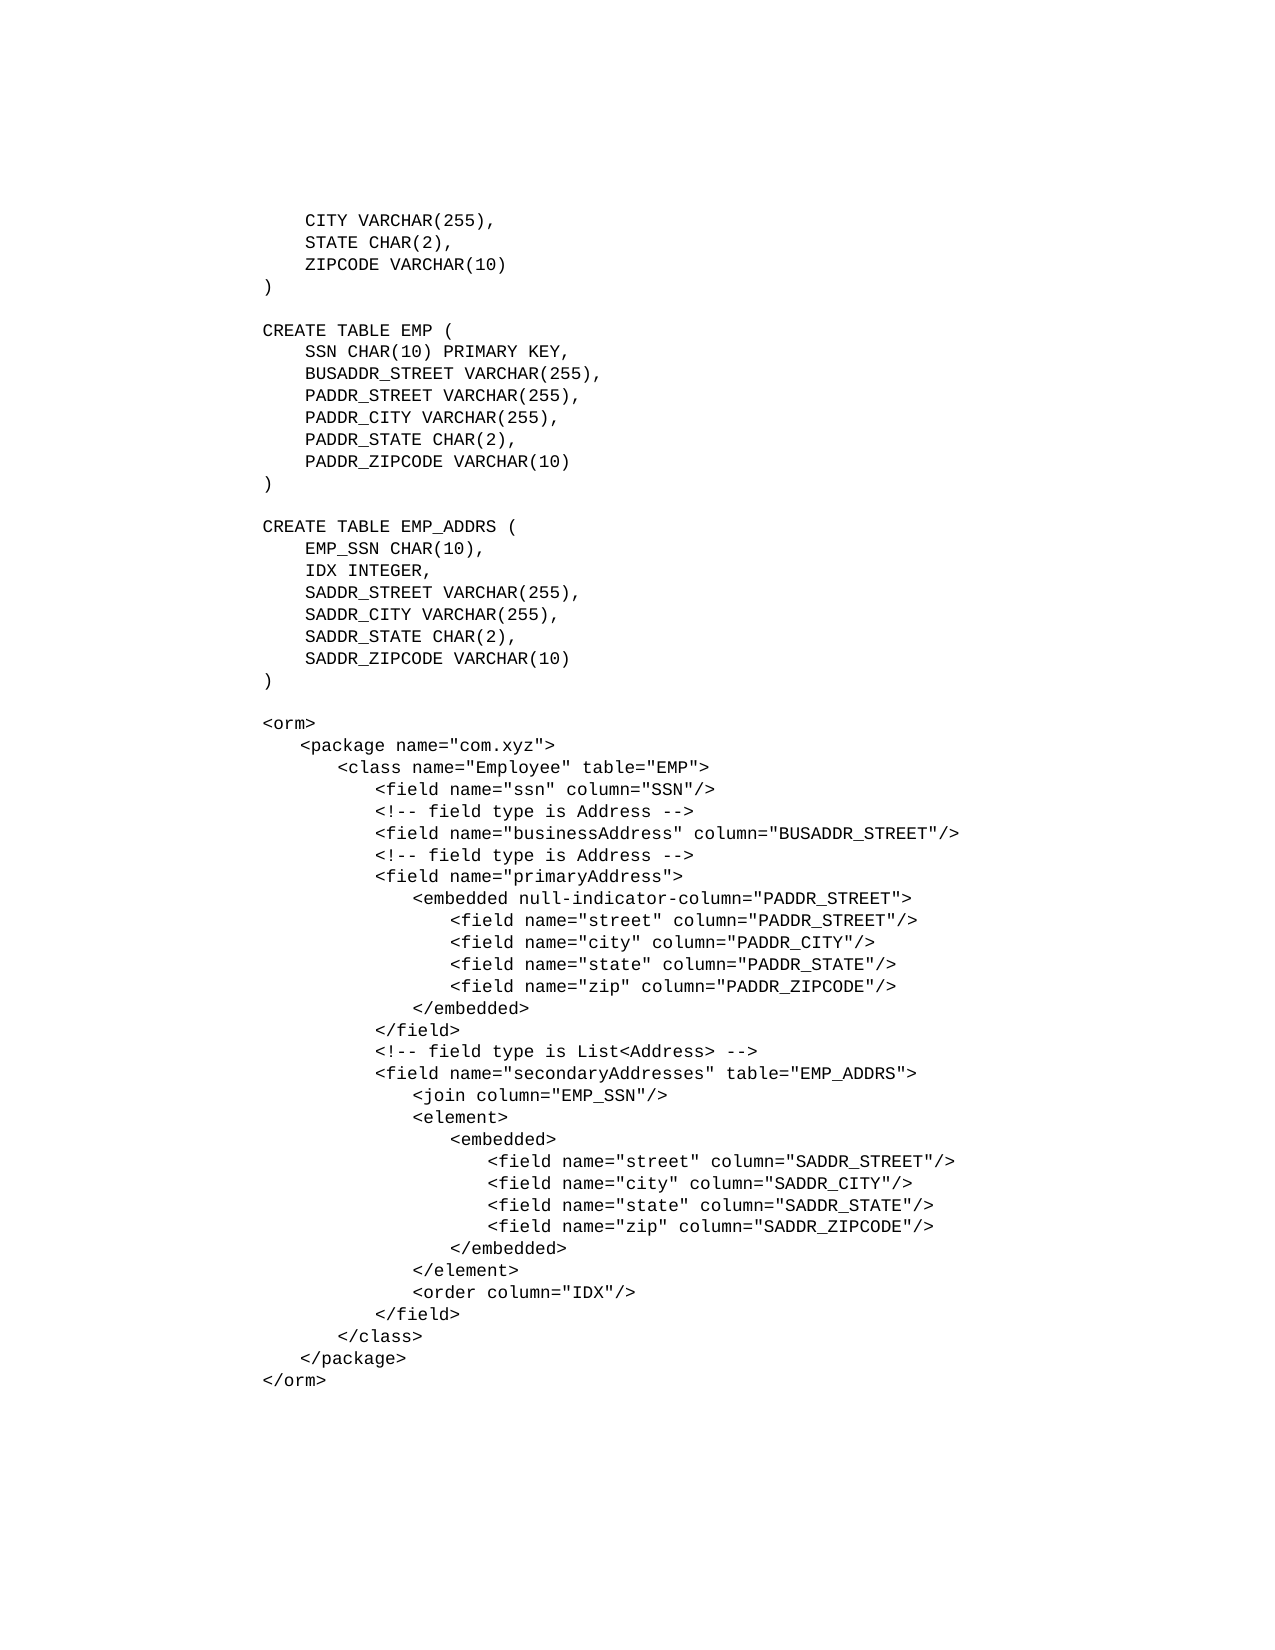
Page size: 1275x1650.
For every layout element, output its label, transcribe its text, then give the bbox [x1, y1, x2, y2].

text </embedded> [262, 1238, 1125, 1260]
text EMP_SSN CHAR(10), [262, 538, 1125, 560]
text <field name="secondaryAddresses" table="EMP_ADDRS"> [262, 1063, 1125, 1085]
text <element> [262, 1107, 1125, 1129]
text <package name="com.xyz"> [262, 735, 1125, 757]
text <field name="zip" column="SADDR_ZIPCODE"/> [262, 1216, 1125, 1238]
text </field> [262, 1304, 1125, 1326]
text PADDR_STREET VARCHAR(255), [262, 385, 1125, 407]
text SSN CHAR(10) PRIMARY KEY, [262, 341, 1125, 363]
text <embedded> [262, 1129, 1125, 1151]
text PADDR_STATE CHAR(2), [262, 429, 1125, 451]
text BUSADDR_STREET VARCHAR(255), [262, 363, 1125, 385]
text SADDR_STREET VARCHAR(255), [262, 582, 1125, 604]
text <field name="zip" column="PADDR_ZIPCODE"/> [262, 976, 1125, 997]
text PADDR_ZIPCODE VARCHAR(10) [262, 451, 1125, 472]
text <field name="state" column="SADDR_STATE"/> [262, 1194, 1125, 1216]
text <field name="street" column="SADDR_STREET"/> [262, 1151, 1125, 1172]
text ZIPCODE VARCHAR(10) [262, 254, 1125, 276]
text SADDR_CITY VARCHAR(255), [262, 604, 1125, 626]
text </orm> [262, 1369, 1125, 1391]
text <embedded null-indicator-column="PADDR_STREET"> [262, 888, 1125, 910]
text </element> [262, 1260, 1125, 1282]
text IDX INTEGER, [262, 560, 1125, 582]
text CREATE TABLE EMP_ADDRS ( [262, 516, 1125, 538]
text </embedded> [262, 997, 1125, 1019]
text <!-- field type is List<Address> --> [262, 1041, 1125, 1063]
text ) [262, 669, 1125, 691]
text <field name="primaryAddress"> [262, 866, 1125, 888]
text <orm> [262, 713, 1125, 735]
text SADDR_ZIPCODE VARCHAR(10) [262, 647, 1125, 669]
text ) [262, 276, 1125, 297]
text <join column="EMP_SSN"/> [262, 1085, 1125, 1107]
text </class> [262, 1326, 1125, 1347]
text PADDR_CITY VARCHAR(255), [262, 407, 1125, 429]
text <order column="IDX"/> [262, 1282, 1125, 1304]
text <field name="street" column="PADDR_STREET"/> [262, 910, 1125, 932]
text <field name="city" column="SADDR_CITY"/> [262, 1172, 1125, 1194]
text ) [262, 472, 1125, 494]
text SADDR_STATE CHAR(2), [262, 626, 1125, 647]
text <!-- field type is Address --> [262, 844, 1125, 866]
text CREATE TABLE EMP ( [262, 319, 1125, 341]
text <field name="city" column="PADDR_CITY"/> [262, 932, 1125, 954]
text </package> [262, 1347, 1125, 1369]
text CITY VARCHAR(255), [262, 210, 1125, 232]
text <!-- field type is Address --> [262, 801, 1125, 822]
text </field> [262, 1019, 1125, 1041]
text STATE CHAR(2), [262, 232, 1125, 254]
text <field name="state" column="PADDR_STATE"/> [262, 954, 1125, 976]
text <field name="ssn" column="SSN"/> [262, 779, 1125, 801]
text <field name="businessAddress" column="BUSADDR_STREET"/> [262, 822, 1125, 844]
text <class name="Employee" table="EMP"> [262, 757, 1125, 779]
